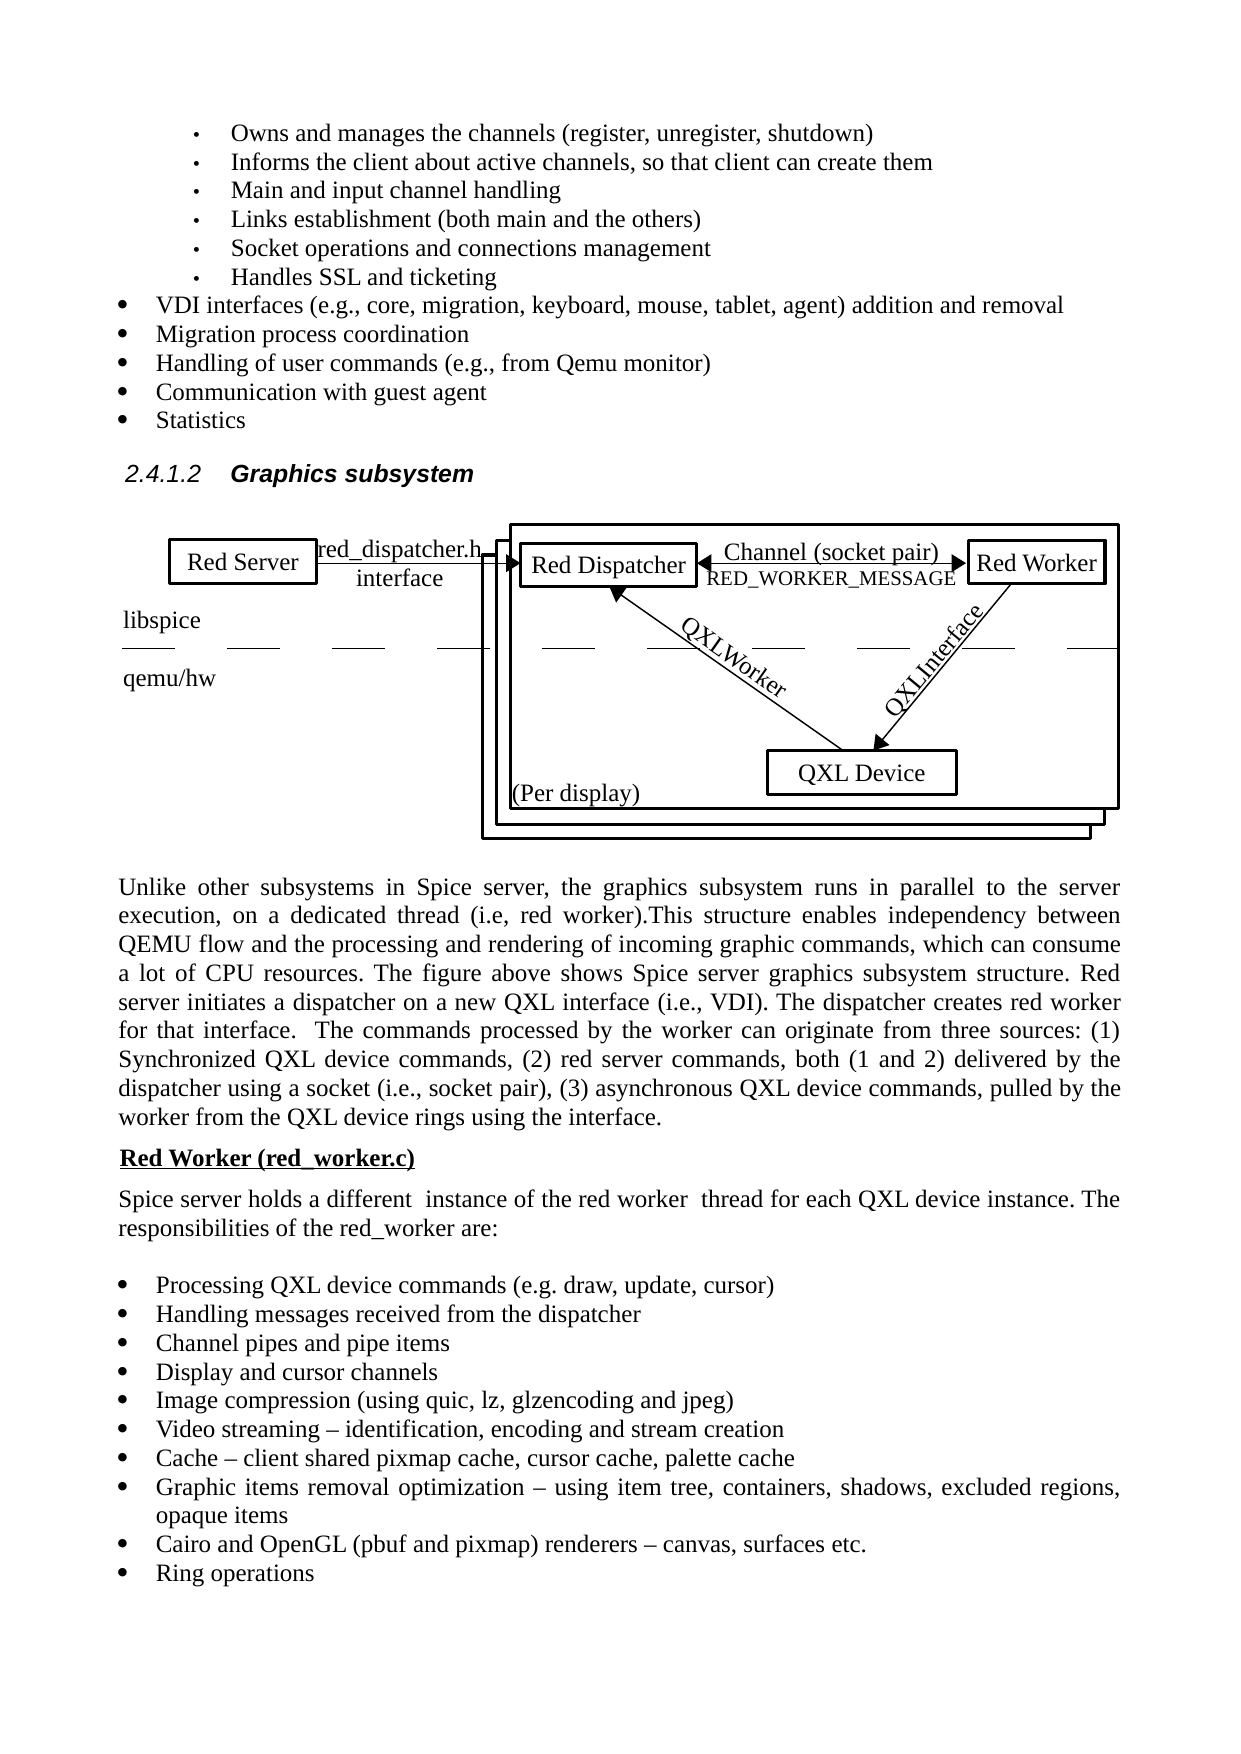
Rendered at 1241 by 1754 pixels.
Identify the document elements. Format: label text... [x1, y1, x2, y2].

list Video streaming – identification, encoding and stream creation [118, 1414, 1122, 1443]
list Migration process coordination [118, 319, 1122, 348]
list Image compression (using quic, lz, glzencoding and jpeg) [118, 1385, 1122, 1414]
list Cache – client shared pixmap cache, cursor cache, palette cache [118, 1443, 1122, 1472]
list Red Worker (red_worker.c) [82, 1143, 1122, 1172]
list Handles SSL and ticketing [193, 262, 1122, 291]
list Statistics [118, 406, 1122, 434]
list Handling messages received from the dispatcher [118, 1299, 1122, 1328]
list Owns and manages the channels (register, unregister, shutdown) [193, 118, 1122, 147]
text Spice server holds a different instance of the red worker thread for each QXL device instance. The responsibilities of the red_worker are: [118, 1184, 1122, 1242]
subtitle Graphics subsystem [118, 459, 1122, 488]
list Socket operations and connections management [193, 233, 1122, 262]
list Cairo and OpenGL (pbuf and pixmap) renderers – canvas, surfaces etc. [118, 1529, 1122, 1558]
list Graphic items removal optimization – using item tree, containers, shadows, excluded regions, opaque items [118, 1472, 1122, 1529]
list Channel pipes and pipe items [118, 1328, 1122, 1357]
list Informs the client about active channels, so that client can create them [193, 147, 1122, 176]
list Communication with guest agent [118, 377, 1122, 406]
list Processing QXL device commands (e.g. draw, update, cursor) [118, 1270, 1122, 1299]
list VDI interfaces (e.g., core, migration, keyboard, mouse, tablet, agent) addition and removal [118, 291, 1122, 319]
list Links establishment (both main and the others) [193, 204, 1122, 233]
list Handling of user commands (e.g., from Qemu monitor) [118, 348, 1122, 377]
list Display and cursor channels [118, 1357, 1122, 1385]
text Unlike other subsystems in Spice server, the graphics subsystem runs in parallel to the server execution, on a dedicated thread (i.e, red worker).This structure enables independency between QEMU flow and the processing and rendering of incoming graphic commands, which can consume a lot of CPU resources. The figure above shows Spice server graphics subsystem structure. Red server initiates a dispatcher on a new QXL interface (i.e., VDI). The dispatcher creates red worker for that interface. The commands processed by the worker can originate from three sources: (1) Synchronized QXL device commands, (2) red server commands, both (1 and 2) delivered by the dispatcher using a socket (i.e., socket pair), (3) asynchronous QXL device commands, pulled by the worker from the QXL device rings using the interface. [118, 872, 1122, 1130]
list Ring operations [118, 1558, 1122, 1587]
list Main and input channel handling [193, 176, 1122, 204]
